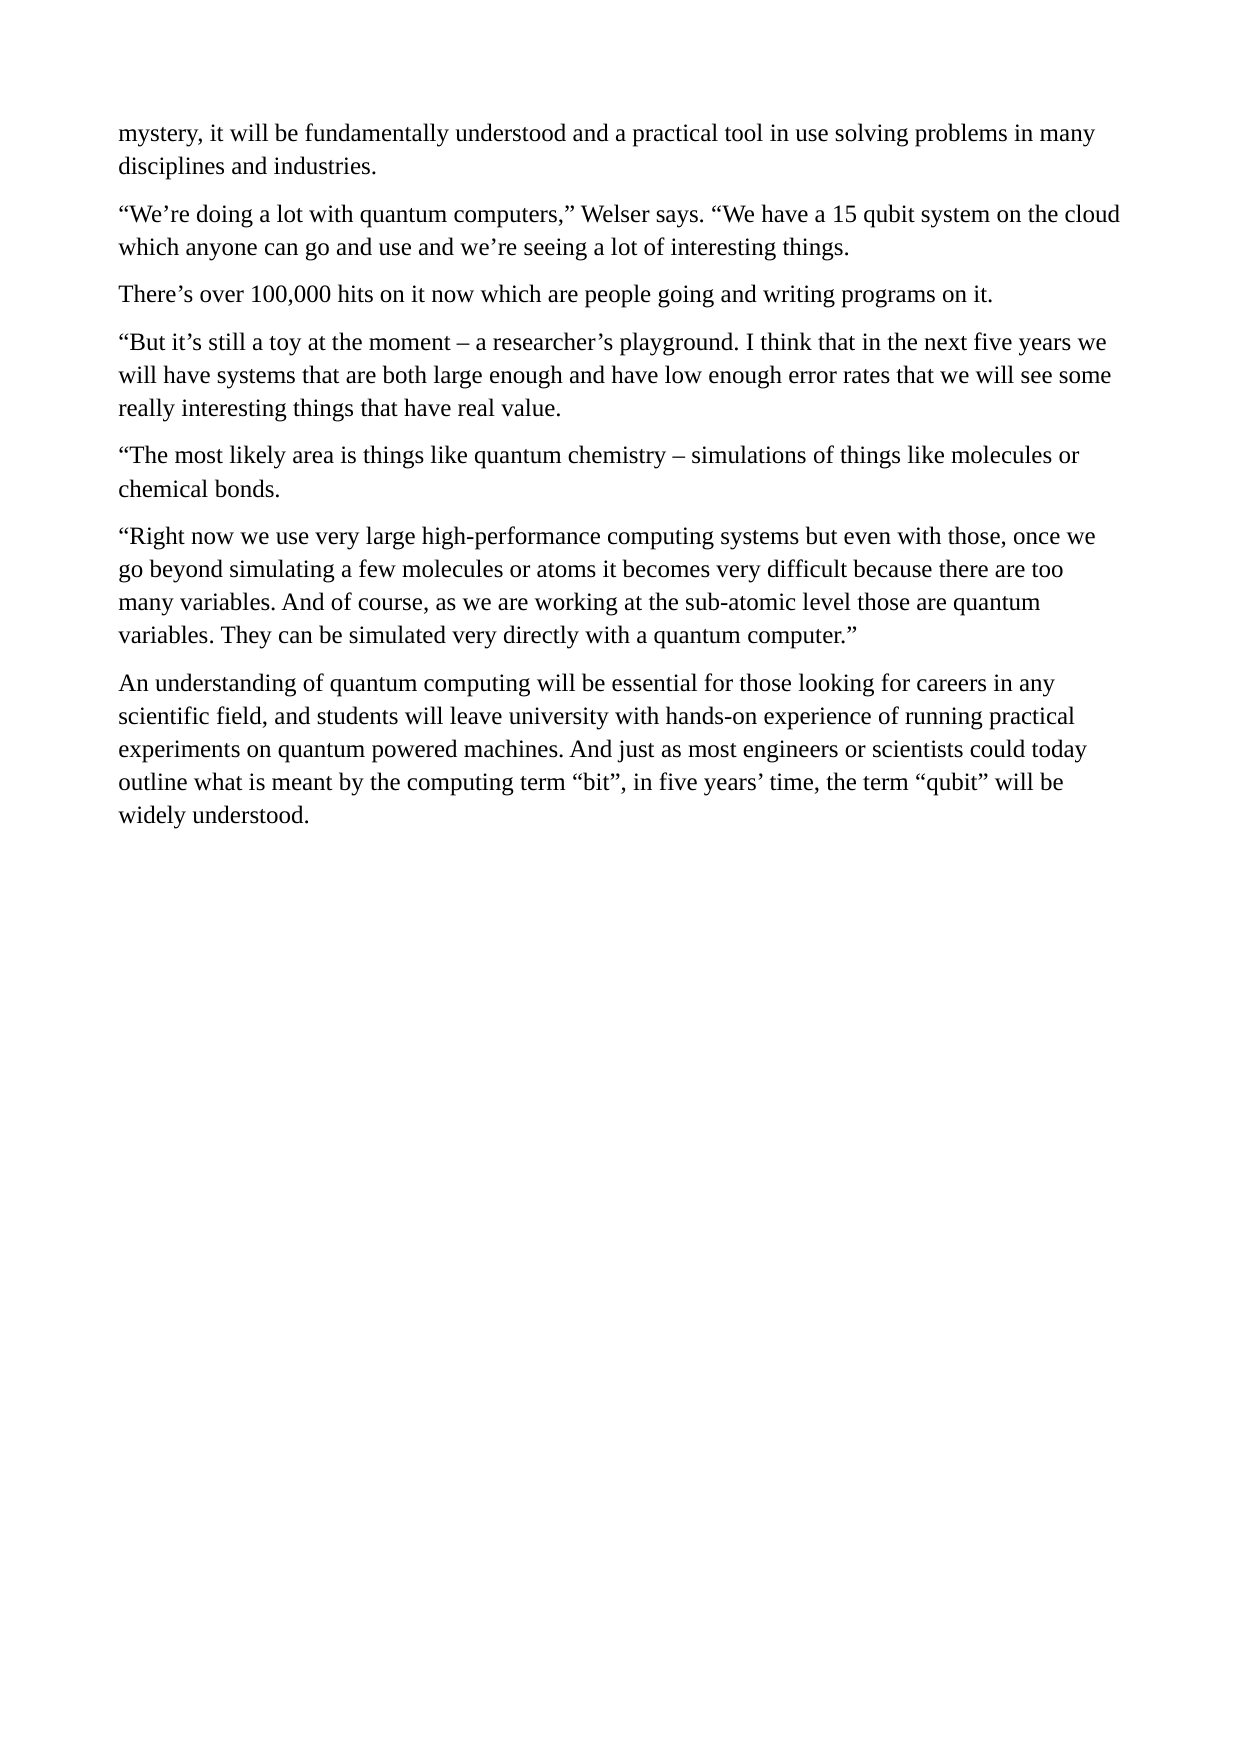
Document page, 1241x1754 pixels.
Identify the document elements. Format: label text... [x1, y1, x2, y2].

text There’s over 100,000 hits on it now which are people going and writing programs on it. [118, 279, 1122, 308]
text “But it’s still a toy at the moment – a researcher’s playground. I think that in the next five years we will have systems that are both large enough and have low enough error rates that we will see some really interesting things that have real value. [118, 327, 1122, 422]
text “The most likely area is things like quantum chemistry – simulations of things like molecules or chemical bonds. [118, 441, 1122, 502]
text mystery, it will be fundamentally understood and a practical tool in use solving problems in many disciplines and industries. [118, 118, 1122, 180]
text An understanding of quantum computing will be essential for those looking for careers in any scientific field, and students will leave university with hands-on experience of running practical experiments on quantum powered machines. And just as most engineers or scientists could today outline what is meant by the computing term “bit”, in five years’ time, the term “qubit” will be widely understood. [118, 668, 1122, 829]
text “Right now we use very large high-performance computing systems but even with those, once we go beyond simulating a few molecules or atoms it becomes very difficult because there are too many variables. And of course, as we are working at the sub-atomic level those are quantum variables. They can be simulated very directly with a quantum computer.” [118, 521, 1122, 649]
text “We’re doing a lot with quantum computers,” Welser says. “We have a 15 qubit system on the cloud which anyone can go and use and we’re seeing a lot of interesting things. [118, 199, 1122, 261]
